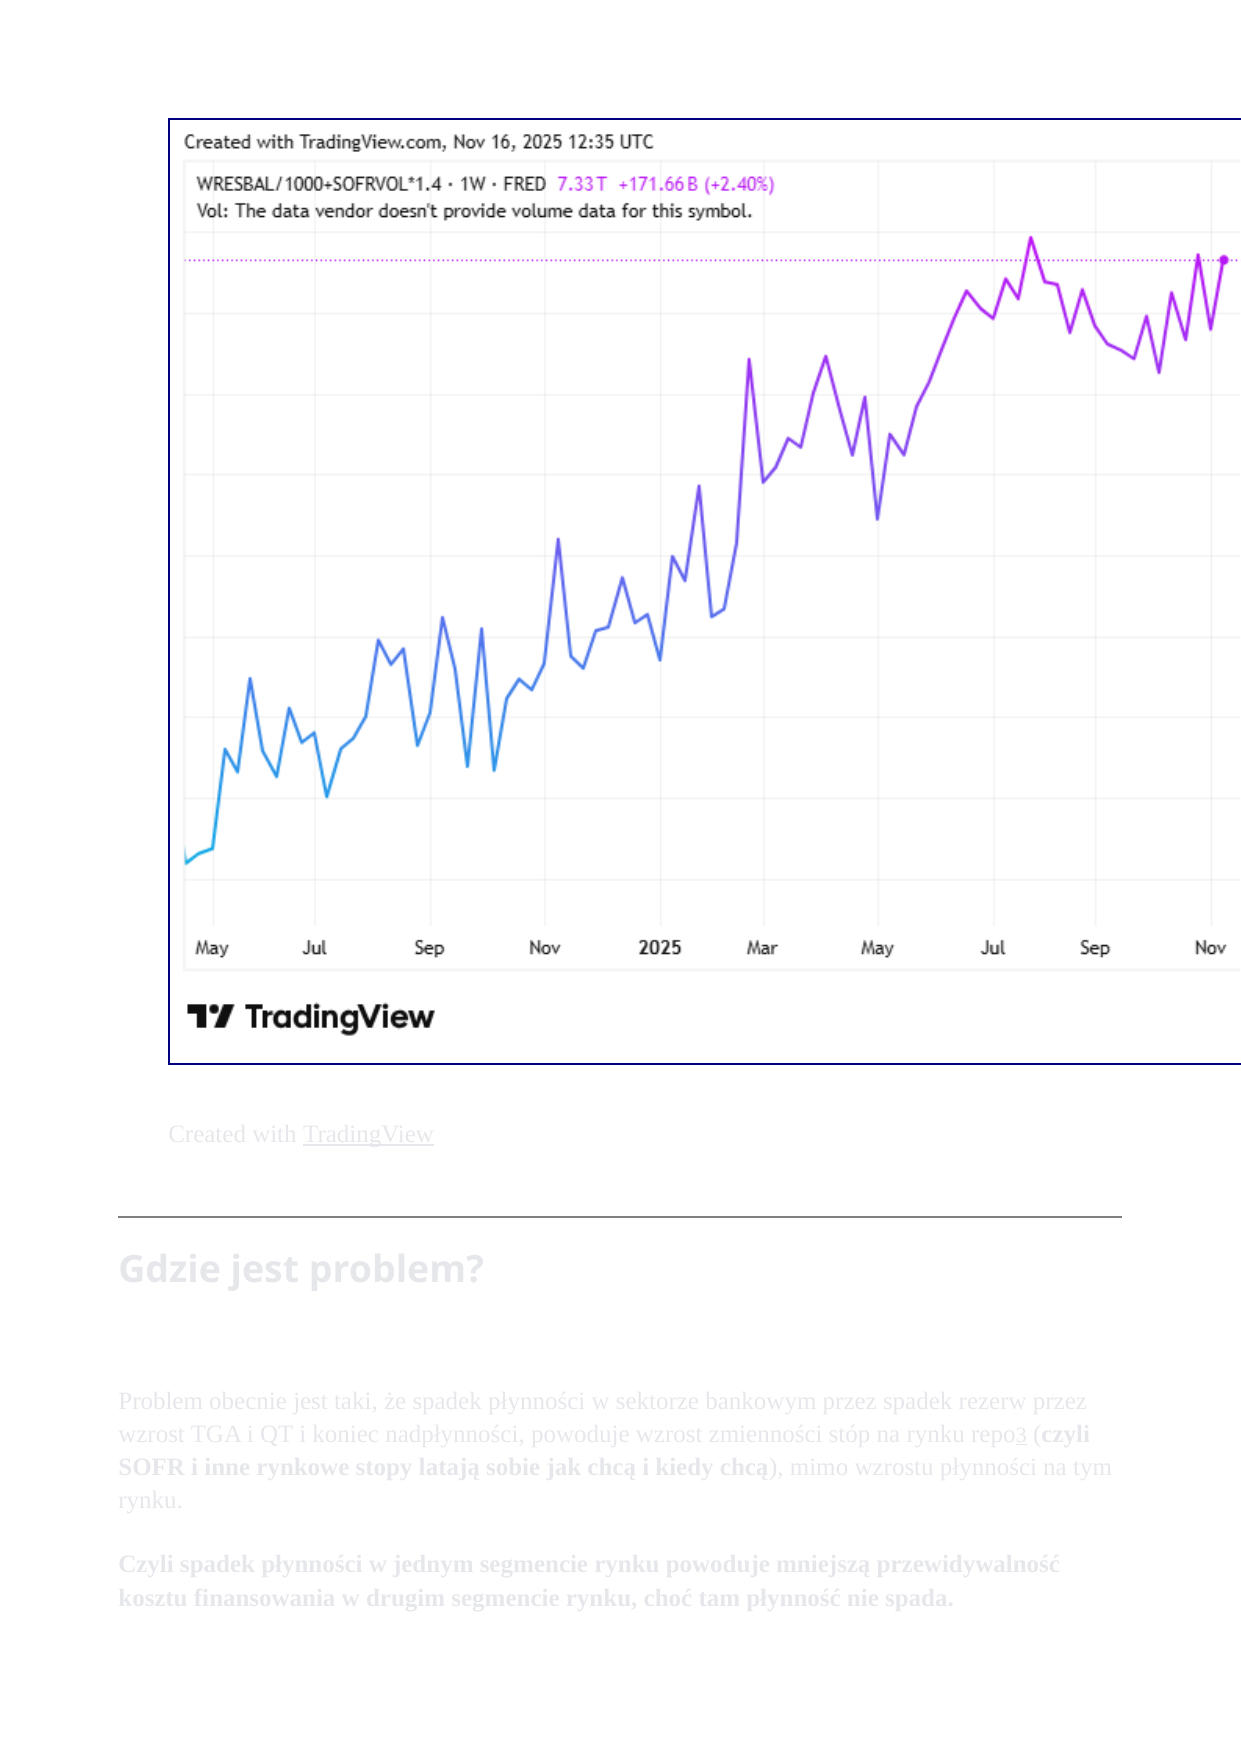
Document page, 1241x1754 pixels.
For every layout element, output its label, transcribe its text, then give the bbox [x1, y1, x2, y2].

text Problem obecnie jest taki, że spadek płynności w sektorze bankowym przez spadek rezerw przez wzrost TGA i QT i koniec nadpłynności, powoduje wzrost zmienności stóp na rynku repo3 (czyli SOFR i inne rynkowe stopy latają sobie jak chcą i kiedy chcą), mimo wzrostu płynności na tym rynku. [118, 1386, 1122, 1514]
text Czyli spadek płynności w jednym segmencie rynku powoduje mniejszą przewidywalność kosztu finansowania w drugim segmencie rynku, choć tam płynność nie spada. [118, 1549, 1122, 1611]
text Created with TradingView [168, 1119, 1072, 1148]
subtitle Gdzie jest problem? [118, 1242, 1122, 1293]
picture [170, 120, 1241, 1063]
